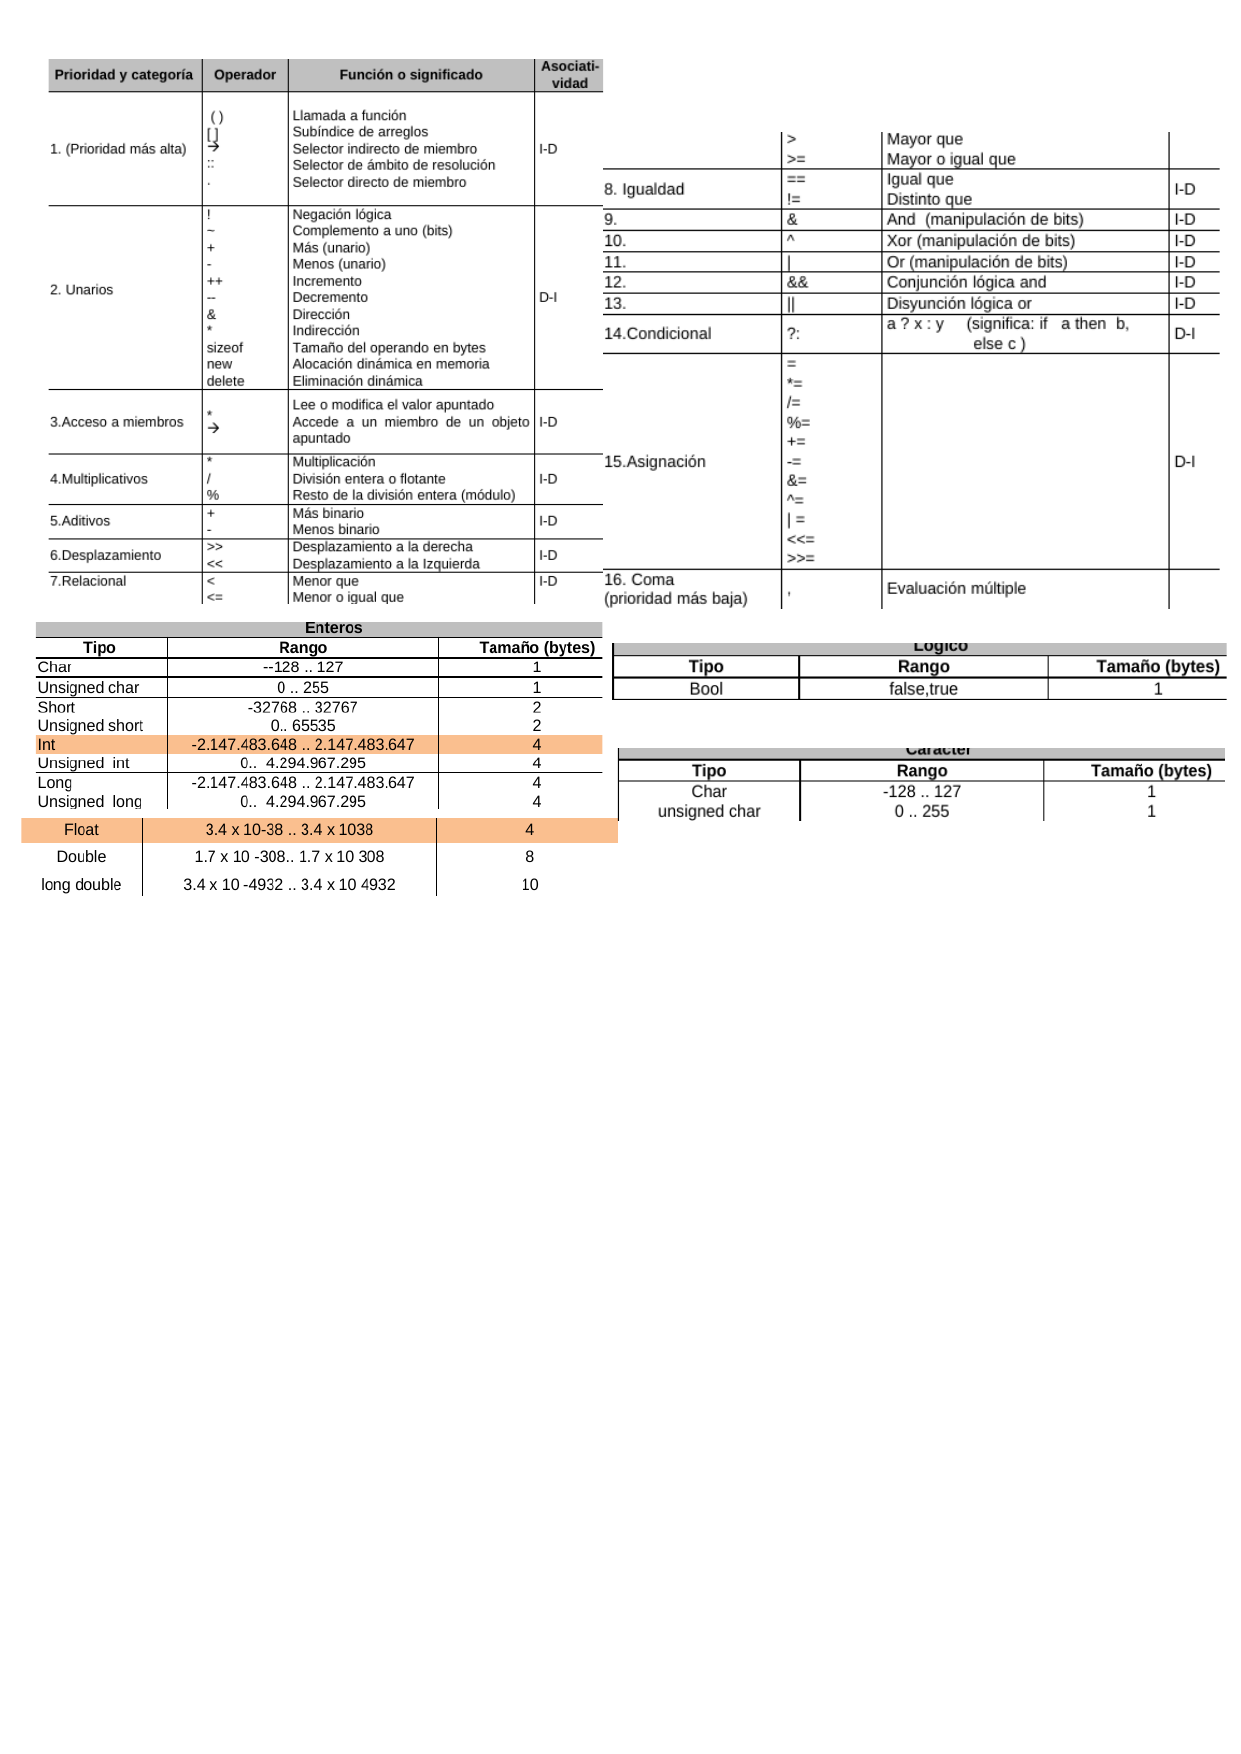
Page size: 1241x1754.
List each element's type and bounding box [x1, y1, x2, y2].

picture [48, 59, 1220, 609]
picture [611, 643, 1227, 700]
picture [35, 622, 603, 809]
picture [21, 748, 1225, 896]
